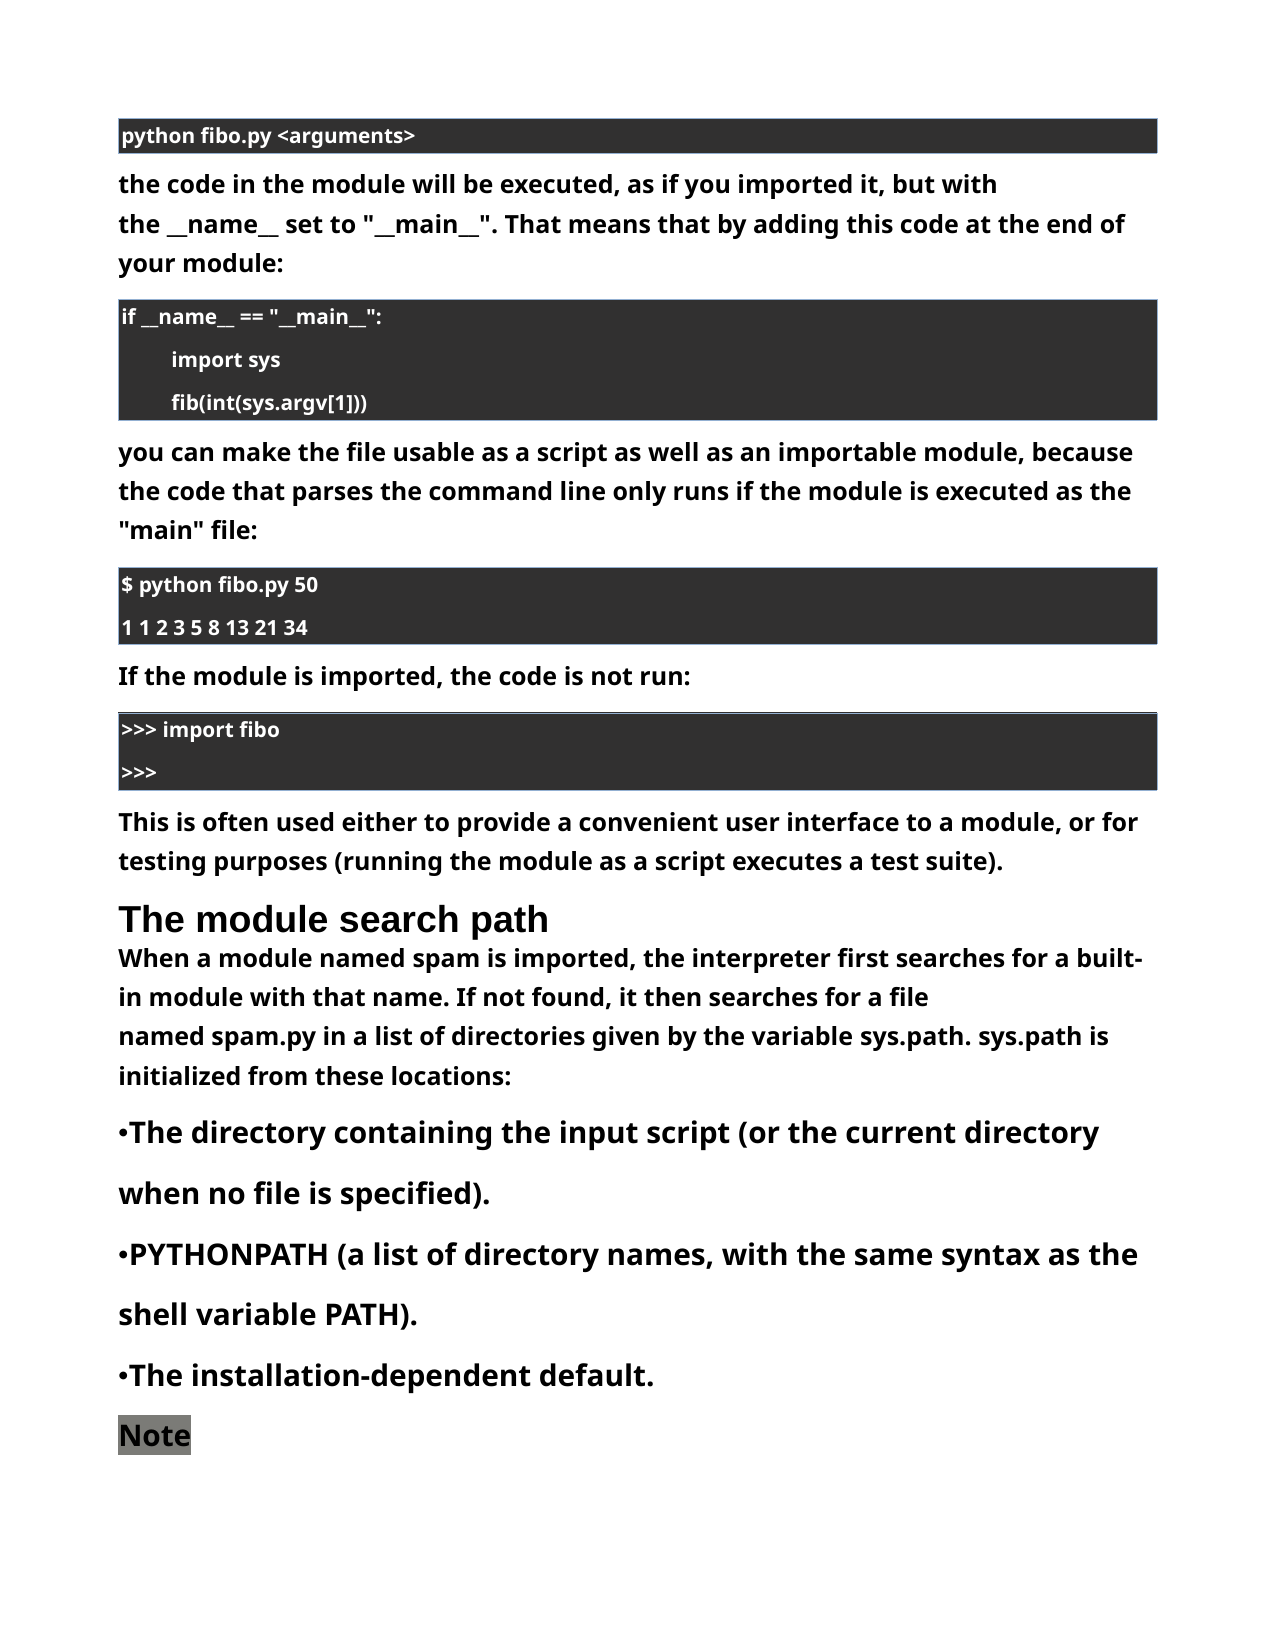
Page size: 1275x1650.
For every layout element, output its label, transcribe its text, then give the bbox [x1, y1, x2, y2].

text Note [118, 1415, 1157, 1455]
text if __name__ == "__main__": [119, 300, 1157, 331]
text When a module named spam is imported, the interpreter first searches for a built-in module with that name. If not found, it then searches for a file named spam.py in a list of directories given by the variable sys.path. sys.path is initialized from these locations: [118, 941, 1157, 1092]
text >>> [119, 756, 1157, 790]
text fib(int(sys.argv[1])) [119, 385, 1157, 420]
text you can make the file usable as a script as well as an importable module, because the code that parses the command line only runs if the module is executed as the "main" file: [118, 434, 1157, 547]
list PYTHONPATH (a list of directory names, with the same syntax as the shell variable PATH). [118, 1233, 1157, 1334]
text If the module is imported, the code is not run: [118, 659, 1157, 693]
text >>> import fibo [119, 714, 1157, 744]
text import sys [119, 342, 1157, 374]
list The directory containing the input script (or the current directory when no file is specified). [118, 1112, 1157, 1213]
text 1 1 2 3 5 8 13 21 34 [119, 610, 1157, 644]
text the code in the module will be executed, as if you imported it, but with the __name__ set to "__main__". That means that by adding this code at the end of your module: [118, 167, 1157, 279]
list The installation-dependent default. [118, 1354, 1157, 1395]
text $ python fibo.py 50 [119, 568, 1157, 598]
subtitle The module search path [118, 897, 1157, 941]
text python fibo.py <arguments> [119, 119, 1157, 153]
text This is often used either to provide a convenient user interface to a module, or for testing purposes (running the module as a script executes a test suite). [118, 804, 1157, 878]
